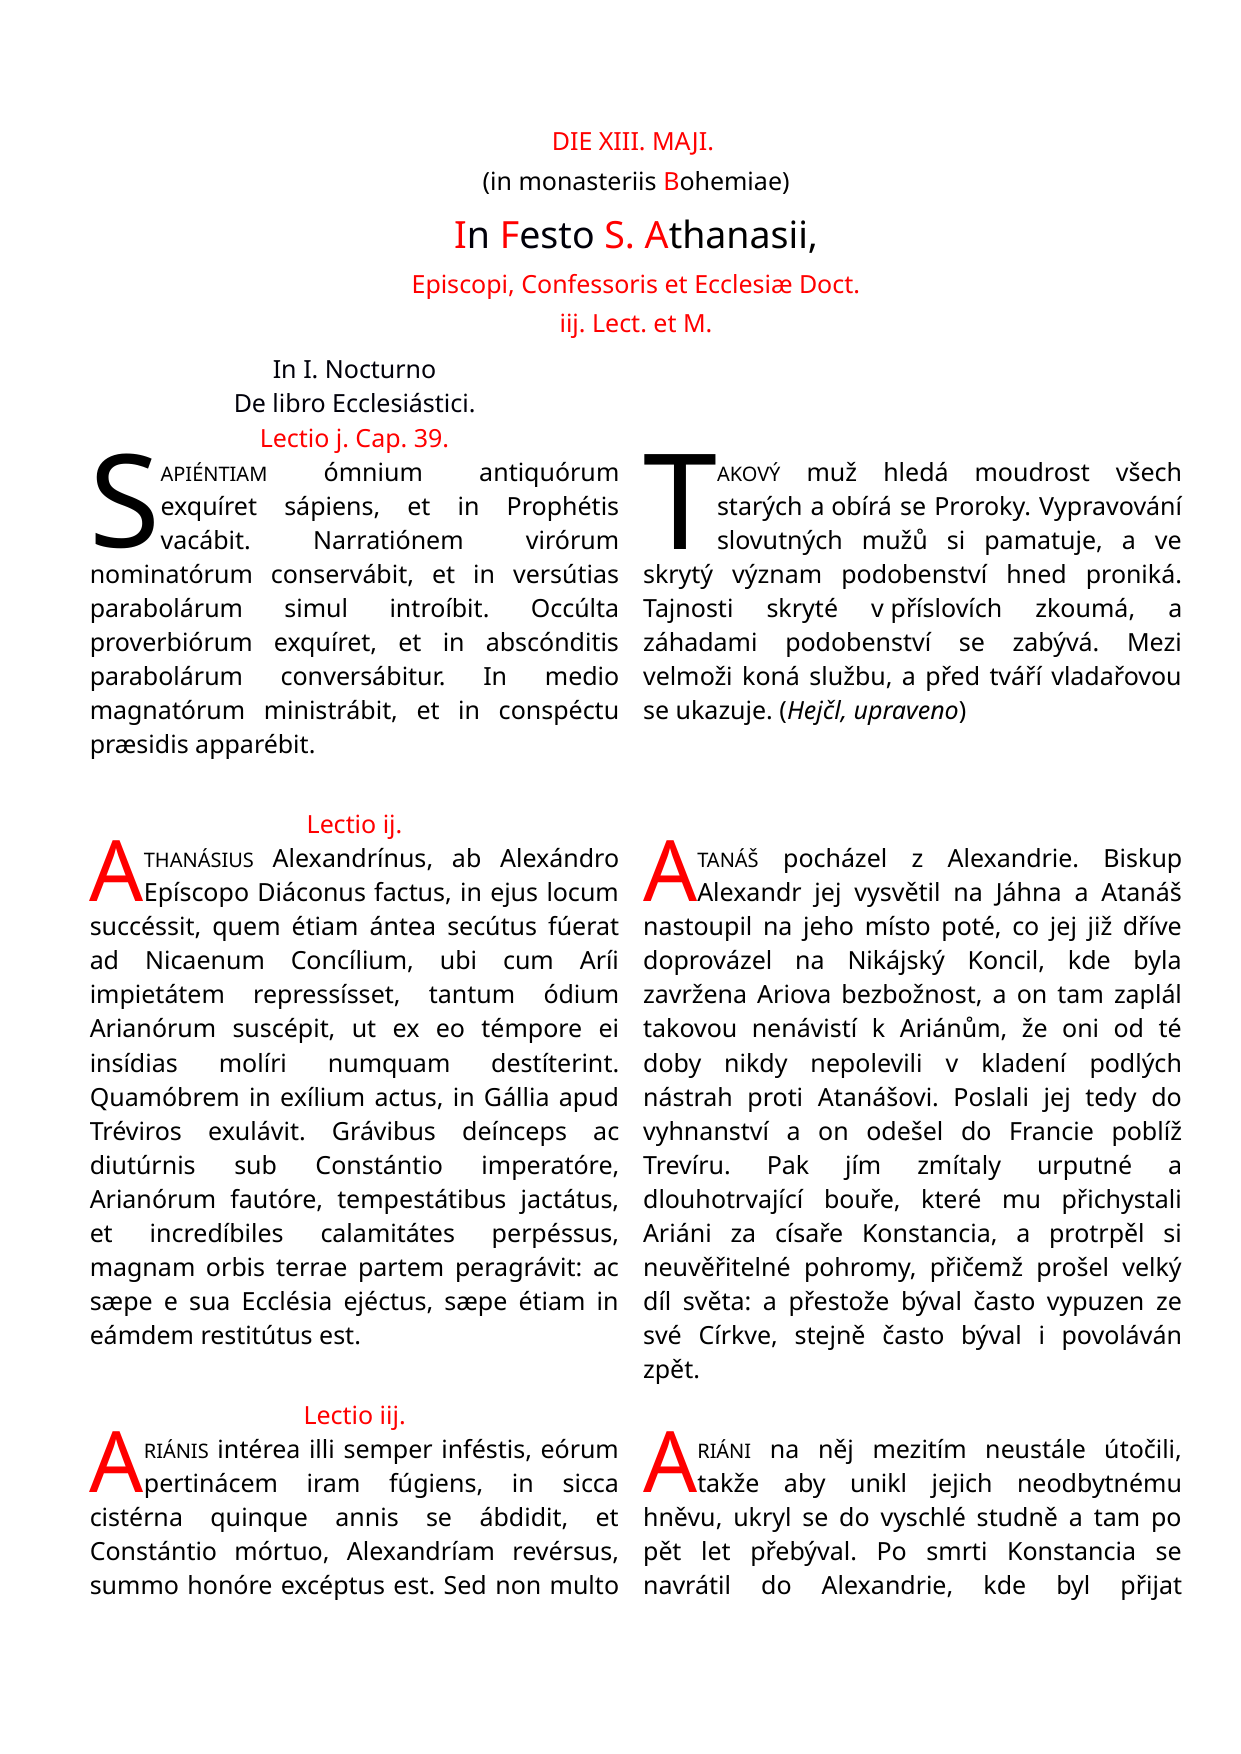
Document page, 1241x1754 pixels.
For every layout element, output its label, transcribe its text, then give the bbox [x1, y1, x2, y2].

table_cell Ariáni na něj mezitím neustále útočili, takže aby unikl jejich neodbytnému hněvu, ukryl se do vyschlé studně a tam po pět let přebýval. Po smrti Konstancia se navrátil do Alexandrie, kde byl přijat [631, 1392, 1194, 1608]
table_cell Atanáš pocházel z Alexandrie. Biskup Alexandr jej vysvětil na Jáhna a Atanáš nastoupil na jeho místo poté, co jej již dříve doprovázel na Nikájský Koncil, kde byla zavržena Ariova bezbožnost, a on tam zaplál takovou nenávistí k Ariánům, že oni od té doby nikdy nepolevili v kladení podlých nástrah proti Atanášovi. Poslali jej tedy do vyhnanství a on odešel do Francie poblíž Trevíru. Pak jím zmítaly urputné a dlouhotrvající bouře, které mu přichystali Ariáni za císaře Konstancia, a protrpěl si neuvěřitelné pohromy, přičemž prošel velký díl světa: a přestože býval často vypuzen ze své Církve, stejně často býval i povoláván zpět. [631, 801, 1194, 1392]
table_cell Takový muž hledá moudrost všech starých a obírá se Proroky. Vypravování slovutných mužů si pamatuje, a ve skrytý význam podobenství hned proniká. Tajnosti skryté v příslovích zkoumá, a záhadami podobenství se zabývá. Mezi velmoži koná službu, a před tváří vladařovou se ukazuje. (Hejčl, upraveno) [631, 346, 1194, 801]
table_cell Lectio iij. Ariánis intérea illi semper inféstis, eórum pertinácem iram fúgiens, in sicca cistérna quinque annis se ábdidit, et Constántio mórtuo, Alexandríam revérsus, summo honóre excéptus est. Sed non multo [78, 1392, 631, 1608]
table_cell Lectio ij. Athanásius Alexandrínus, ab Alexándro Epíscopo Diáconus factus, in ejus locum succéssit, quem étiam ántea secútus fúerat ad Nicaenum Concílium, ubi cum Aríi impietátem repressísset, tantum ódium Arianórum suscépit, ut ex eo témpore ei insídias molíri numquam destíterint. Quamóbrem in exílium actus, in Gállia apud Tréviros exulávit. Grávibus deínceps ac diutúrnis sub Constántio imperatóre, Arianórum fautóre, tempestátibus jactátus, et incredíbiles calamitátes perpéssus, magnam orbis terrae partem peragrávit: ac sæpe e sua Ecclésia ejéctus, sæpe étiam in eámdem restitútus est. [78, 801, 631, 1392]
table_cell DIE XIII. MAJI. (in monasteriis Bohemiae) In Festo S. Athanasii, Episcopi, Confessoris et Ecclesiæ Doct. iij. Lect. et M. [78, 118, 1194, 346]
table_cell In I. Nocturno De libro Ecclesiástici. Lectio j. Cap. 39. Sapiéntiam ómnium antiquórum exquíret sápiens, et in Prophétis vacábit. Narratiónem virórum nominatórum conservábit, et in versútias parabolárum simul introíbit. Occúlta proverbiórum exquíret, et in abscónditis parabolárum conversábitur. In medio magnatórum ministrábit, et in conspéctu præsidis apparébit. [78, 346, 631, 801]
